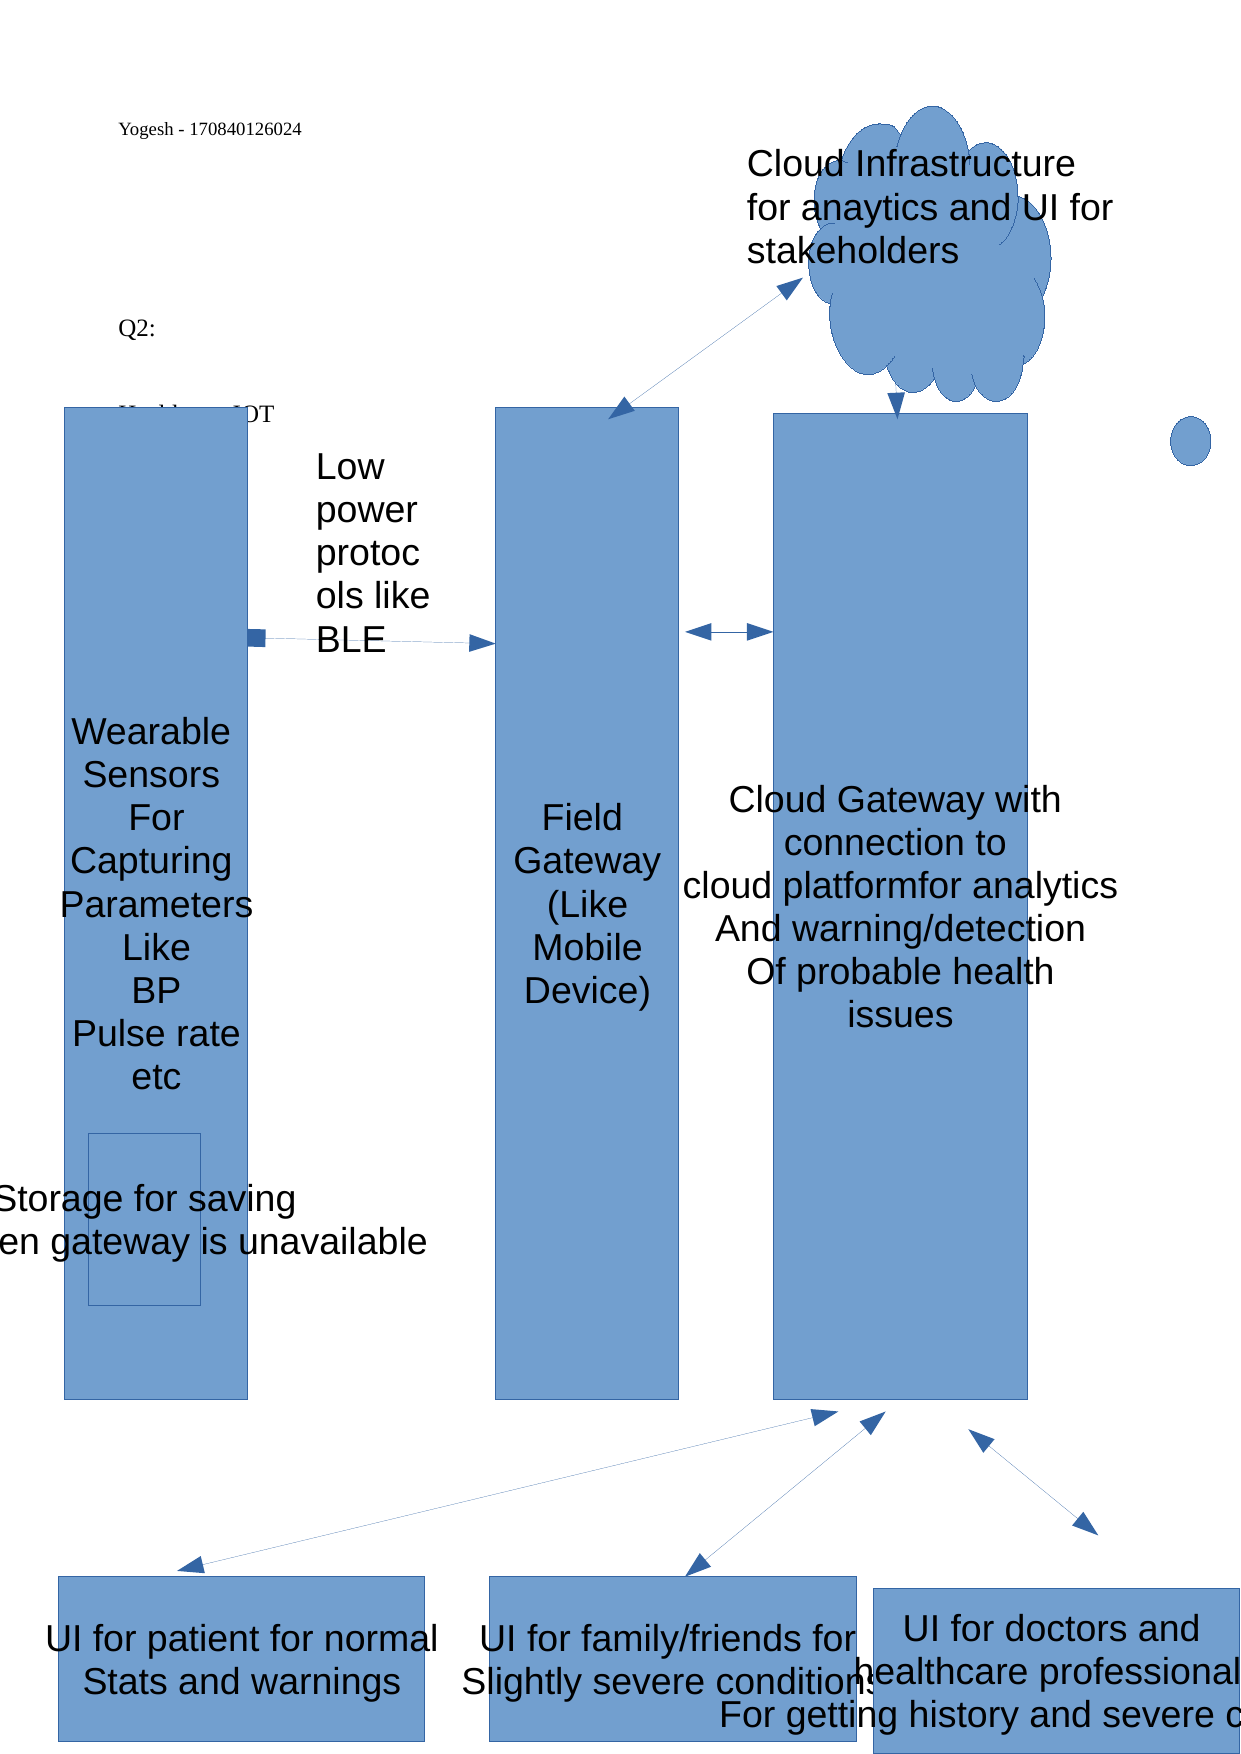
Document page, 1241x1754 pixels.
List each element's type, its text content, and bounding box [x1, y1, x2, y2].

text [900, 399, 1122, 428]
text [631, 399, 894, 428]
text [1041, 313, 1122, 342]
text Q2: [118, 313, 752, 342]
text [716, 313, 834, 342]
text Healthcare IOT [118, 399, 621, 428]
